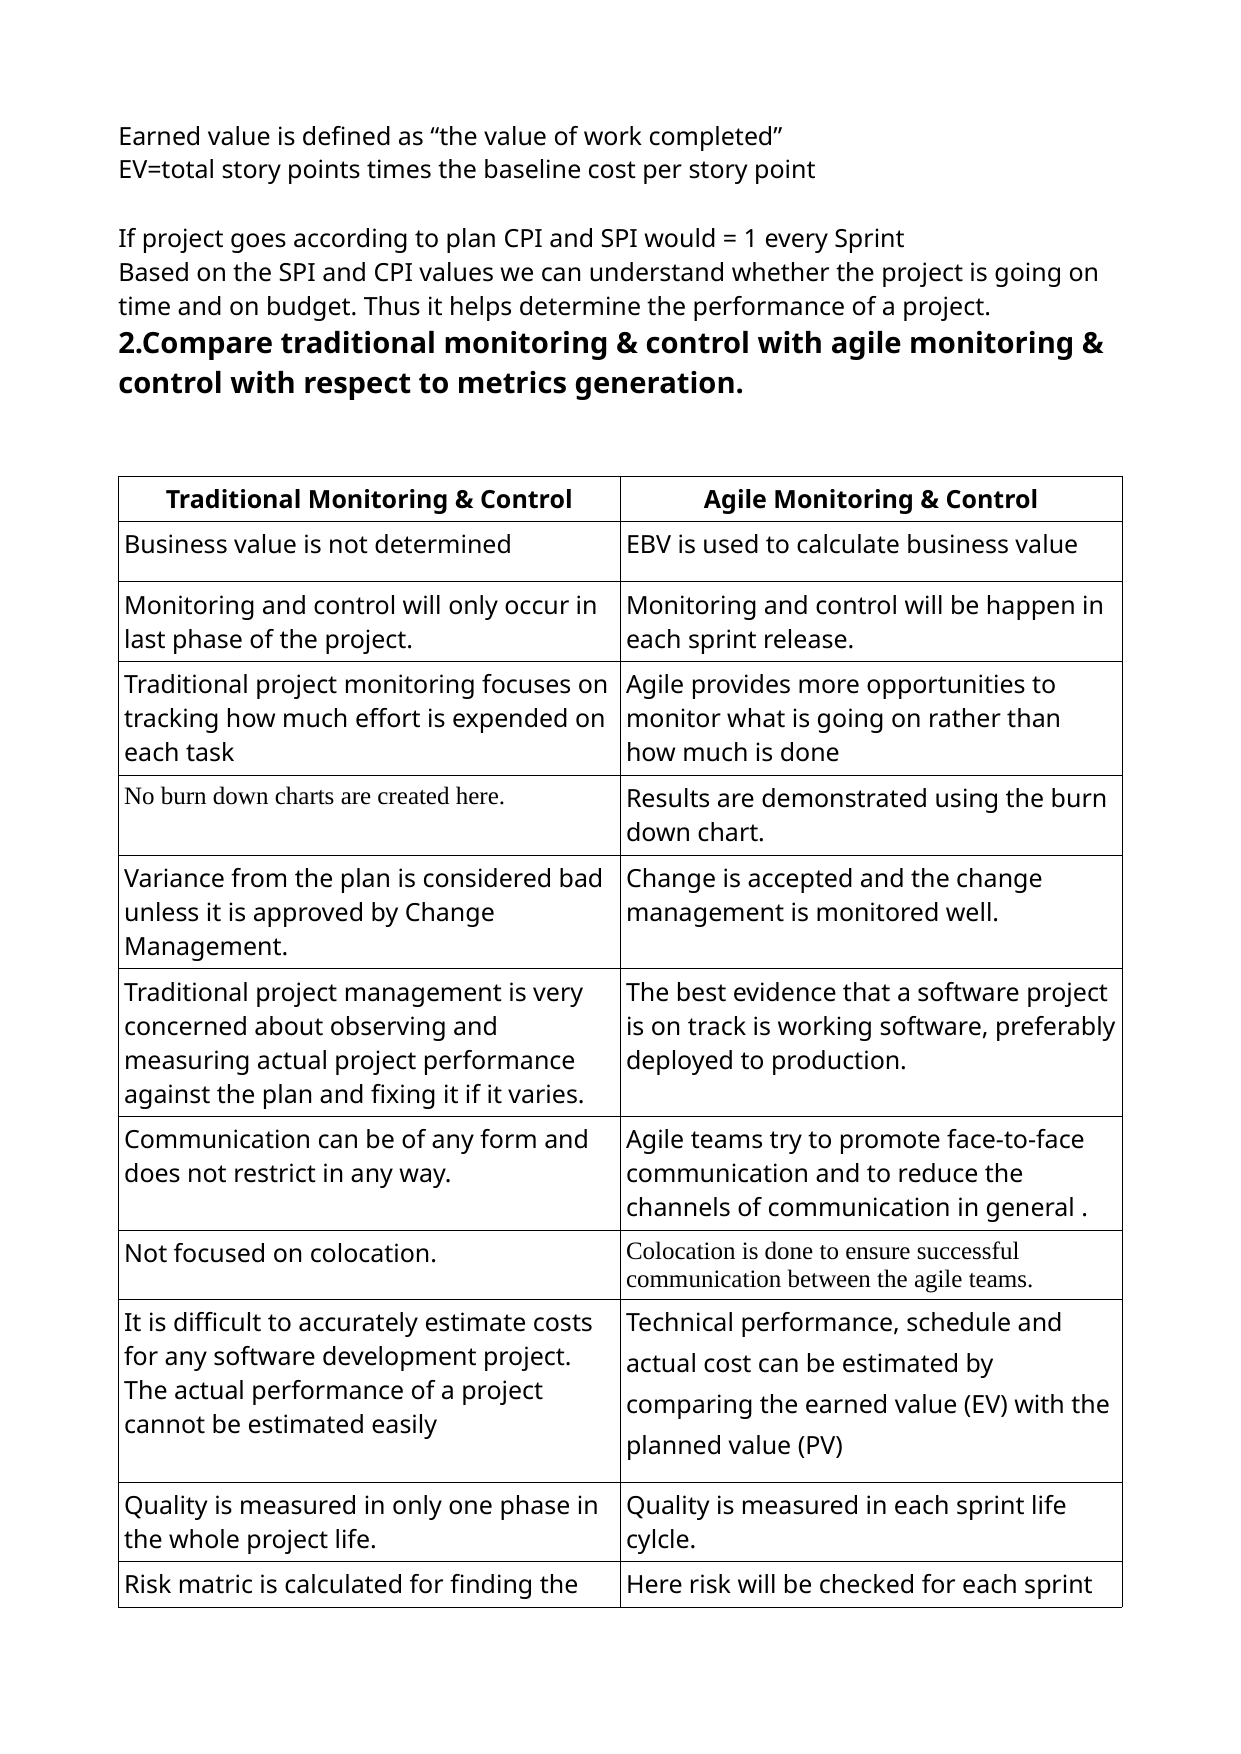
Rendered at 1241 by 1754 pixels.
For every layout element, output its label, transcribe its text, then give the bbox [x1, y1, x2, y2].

table_cell Monitoring and control will only occur in last phase of the project. [119, 582, 620, 661]
table_cell Results are demonstrated using the burn down chart. [621, 776, 1122, 854]
table_cell Quality is measured in each sprint life cylcle. [621, 1483, 1122, 1561]
table_cell Quality is measured in only one phase in the whole project life. [119, 1483, 620, 1561]
table_cell No burn down charts are created here. [119, 776, 620, 854]
text Based on the SPI and CPI values we can understand whether the project is going on time and on budget. Thus it helps determine the performance of a project. [118, 254, 1122, 322]
table_cell EBV is used to calculate business value [621, 522, 1122, 581]
table_cell Change is accepted and the change management is monitored well. [621, 856, 1122, 968]
table_cell Colocation is done to ensure successful communication between the agile teams. [621, 1231, 1122, 1299]
text Earned value is defined as “the value of work completed” EV=total story points times the baseline cost per story point [118, 118, 1122, 186]
table_cell Here risk will be checked for each sprint [621, 1562, 1122, 1607]
table_cell Agile provides more opportunities to monitor what is going on rather than how much is done [621, 662, 1122, 775]
table_cell The best evidence that a software project is on track is working software, preferably deployed to production. [621, 969, 1122, 1116]
table_cell Risk matric is calculated for finding the [119, 1562, 620, 1607]
table_cell It is difficult to accurately estimate costs for any software development project. The actual performance of a project cannot be estimated easily [119, 1300, 620, 1482]
table_cell Communication can be of any form and does not restrict in any way. [119, 1117, 620, 1230]
table_cell Traditional project monitoring focuses on tracking how much effort is expended on each task [119, 662, 620, 775]
table_cell Agile teams try to promote face-to-face communication and to reduce the channels of communication in general . [621, 1117, 1122, 1230]
table_cell Monitoring and control will be happen in each sprint release. [621, 582, 1122, 661]
table_header Agile Monitoring & Control [621, 477, 1122, 521]
table_cell Not focused on colocation. [119, 1231, 620, 1299]
table_cell Technical performance, schedule and actual cost can be estimated by comparing the earned value (EV) with the planned value (PV) [621, 1300, 1122, 1482]
table_cell Variance from the plan is considered bad unless it is approved by Change Management. [119, 856, 620, 968]
text 2.Compare traditional monitoring & control with agile monitoring & control with respect to metrics generation. [118, 322, 1122, 402]
table_header Traditional Monitoring & Control [119, 477, 620, 521]
table_cell Traditional project management is very concerned about observing and measuring actual project performance against the plan and fixing it if it varies. [119, 969, 620, 1116]
text If project goes according to plan CPI and SPI would = 1 every Sprint [118, 220, 1122, 254]
table_cell Business value is not determined [119, 522, 620, 581]
